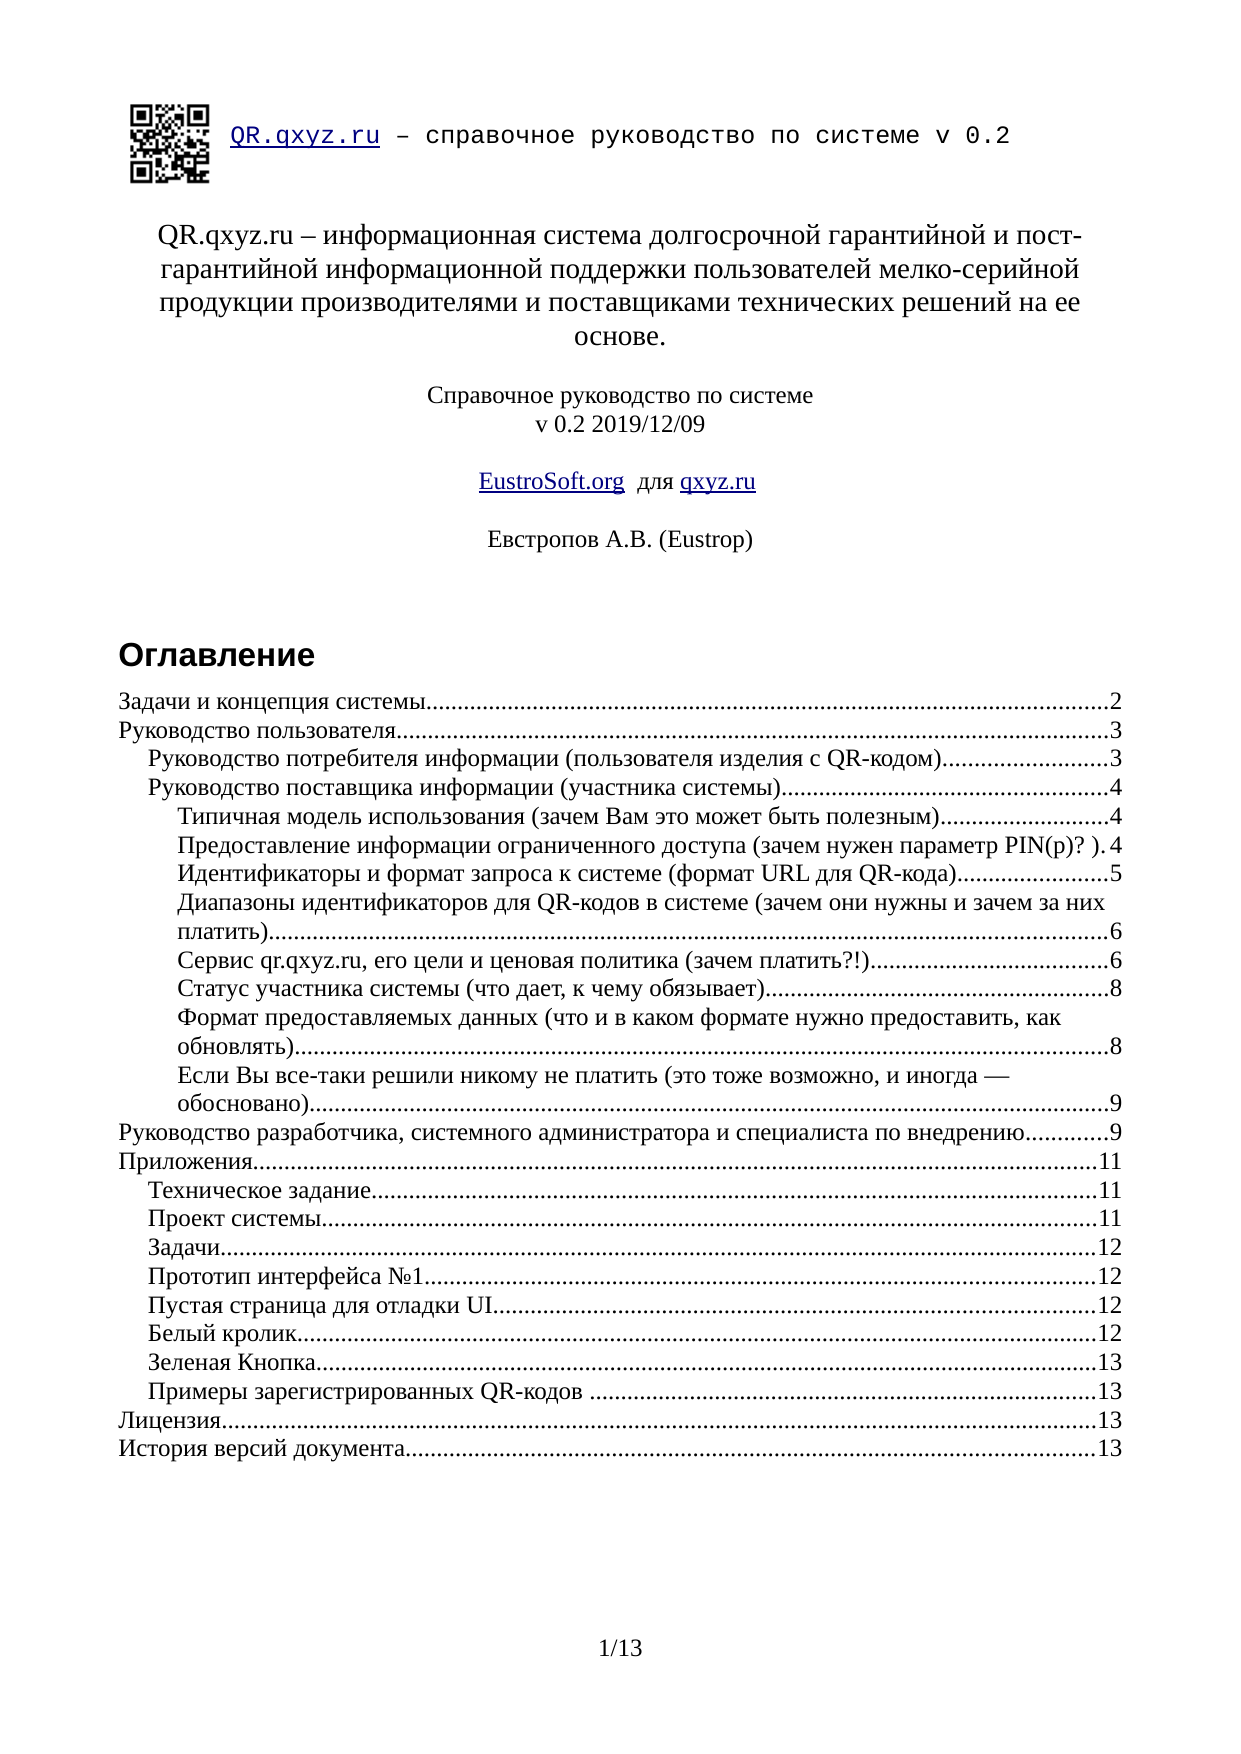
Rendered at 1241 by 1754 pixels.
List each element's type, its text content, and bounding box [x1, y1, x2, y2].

text Зеленая Кнопка 13 [148, 1347, 1122, 1376]
text Пустая страница для отладки UI 12 [148, 1290, 1122, 1318]
text Формат предоставляемых данных (что и в каком формате нужно предоставить, как обновлять) 8 [177, 1002, 1122, 1060]
text Если Вы все-таки решили никому не платить (это тоже возможно, и иногда — обосновано) 9 [177, 1060, 1122, 1117]
subtitle Оглавление [118, 635, 1122, 673]
text Техническое задание 11 [148, 1175, 1122, 1203]
text Лицензия 13 [118, 1405, 1122, 1433]
text Руководство поставщика информации (участника системы) 4 [148, 772, 1122, 801]
text EustroSoft.org для qxyz.ru [118, 466, 1122, 495]
text Белый кролик 12 [148, 1318, 1122, 1347]
text Проект системы 11 [148, 1203, 1122, 1232]
text История версий документа 13 [118, 1433, 1122, 1462]
text v 0.2 2019/12/09 [118, 409, 1122, 438]
text Задачи 12 [148, 1232, 1122, 1261]
picture [118, 92, 222, 188]
text Приложения 11 [118, 1146, 1122, 1175]
text Сервис qr.qxyz.ru, его цели и ценовая политика (зачем платить?!) 6 [177, 945, 1122, 973]
text Статус участника системы (что дает, к чему обязывает) 8 [177, 973, 1122, 1002]
text Справочное руководство по системе [118, 380, 1122, 409]
text Диапазоны идентификаторов для QR-кодов в системе (зачем они нужны и зачем за них платить) 6 [177, 887, 1122, 945]
text Предоставление информации ограниченного доступа (зачем нужен параметр PIN(p)? ) 4 [177, 830, 1122, 858]
text Идентификаторы и формат запроса к системе (формат URL для QR-кода) 5 [177, 858, 1122, 887]
text Примеры зарегистрированных QR-кодов 13 [148, 1376, 1122, 1405]
text Задачи и концепция системы 2 [118, 686, 1122, 715]
text Евстропов А.В. (Eustrop) [118, 524, 1122, 553]
text Прототип интерфейса №1 12 [148, 1261, 1122, 1290]
text Руководство потребителя информации (пользователя изделия с QR-кодом) 3 [148, 743, 1122, 772]
text Руководство разработчика, системного администратора и специалиста по внедрению 9 [118, 1117, 1122, 1146]
text QR.qxyz.ru – информационная система долгосрочной гарантийной и пост-гарантийной информационной поддержки пользователей мелко-серийной продукции производителями и поставщиками технических решений на ее основе. [118, 217, 1122, 351]
text Руководство пользователя 3 [118, 715, 1122, 743]
text Типичная модель использования (зачем Вам это может быть полезным) 4 [177, 801, 1122, 830]
